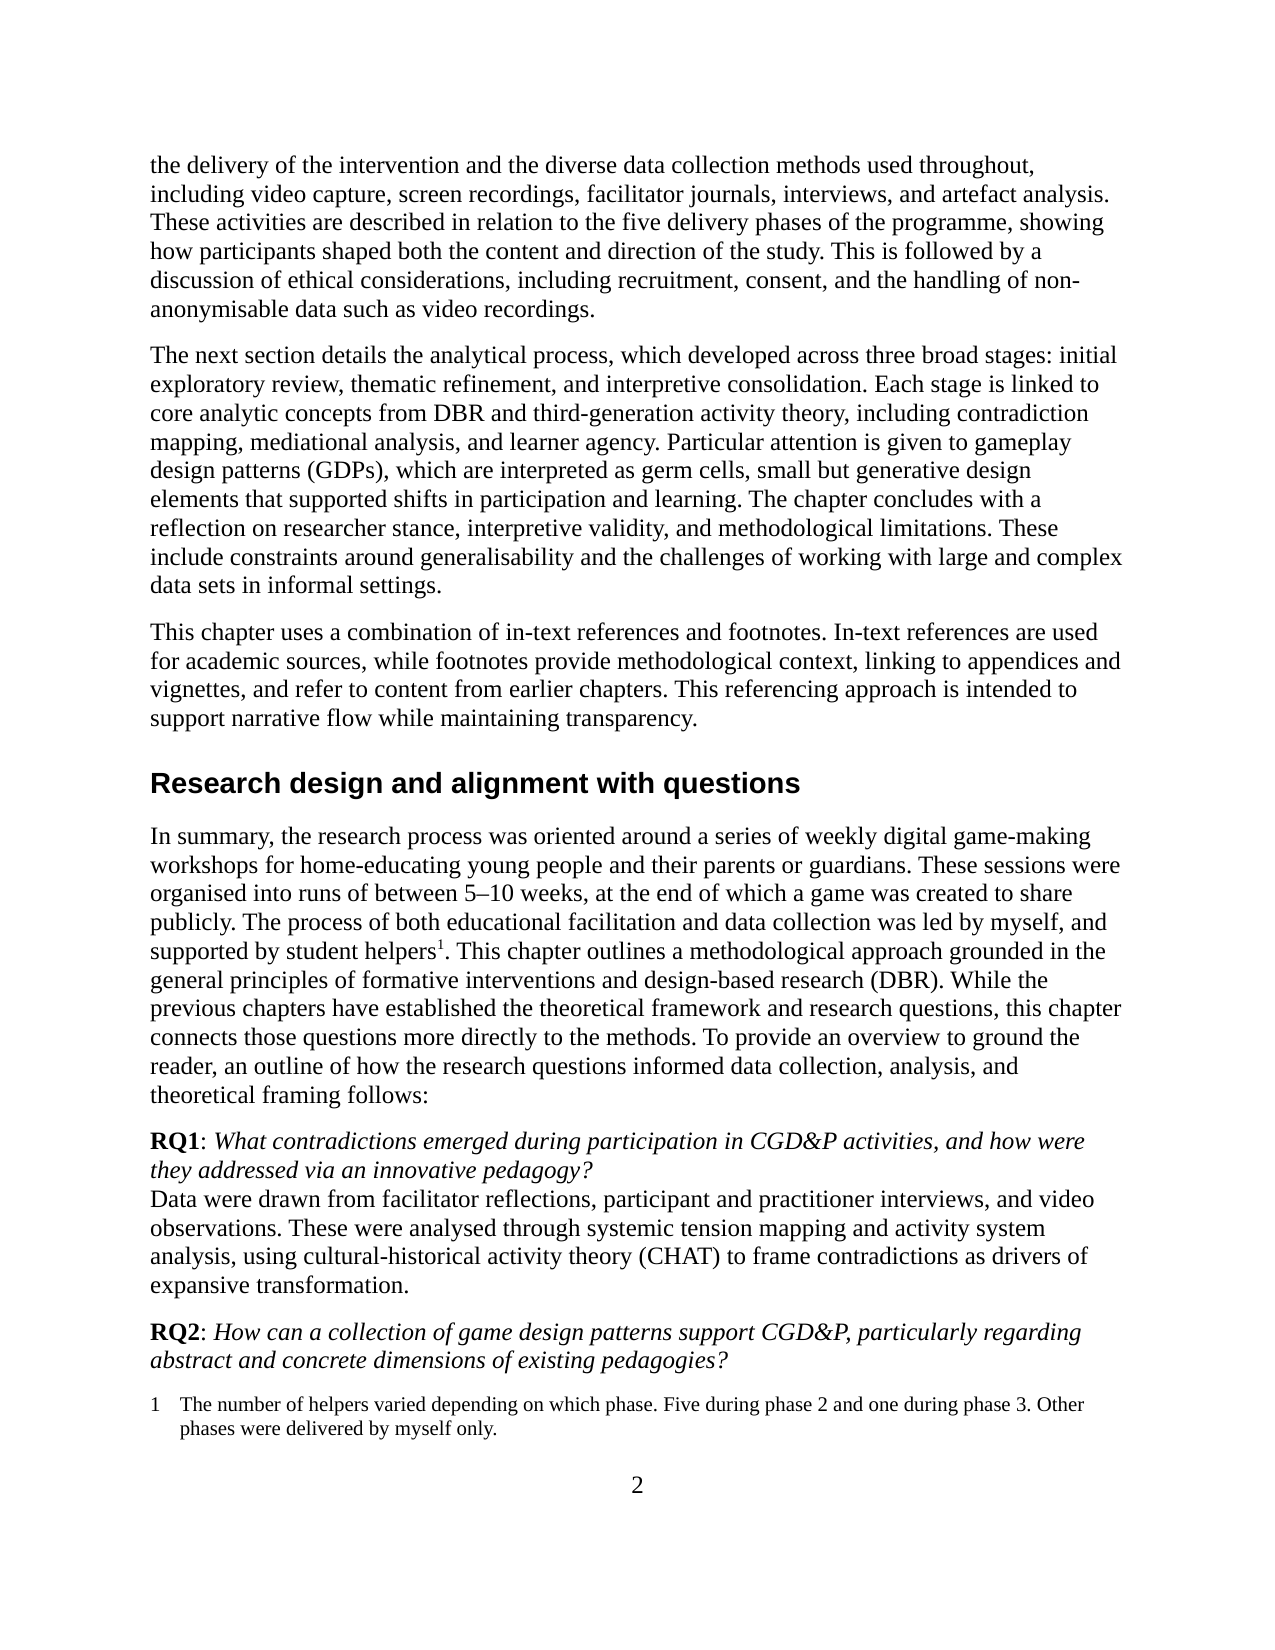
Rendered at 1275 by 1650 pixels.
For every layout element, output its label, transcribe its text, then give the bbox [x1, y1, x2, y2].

text the delivery of the intervention and the diverse data collection methods used throughout, including video capture, screen recordings, facilitator journals, interviews, and artefact analysis. These activities are described in relation to the five delivery phases of the programme, showing how participants shaped both the content and direction of the study. This is followed by a discussion of ethical considerations, including recruitment, consent, and the handling of non-anonymisable data such as video recordings. [150, 150, 1125, 322]
text This chapter uses a combination of in-text references and footnotes. In-text references are used for academic sources, while footnotes provide methodological context, linking to appendices and vignettes, and refer to content from earlier chapters. This referencing approach is intended to support narrative flow while maintaining transparency. [150, 617, 1125, 732]
text The next section details the analytical process, which developed across three broad stages: initial exploratory review, thematic refinement, and interpretive consolidation. Each stage is linked to core analytic concepts from DBR and third-generation activity theory, including contradiction mapping, mediational analysis, and learner agency. Particular attention is given to gameplay design patterns (GDPs), which are interpreted as germ cells, small but generative design elements that supported shifts in participation and learning. The chapter concludes with a reflection on researcher stance, interpretive validity, and methodological limitations. These include constraints around generalisability and the challenges of working with large and complex data sets in informal settings. [150, 340, 1125, 599]
text In summary, the research process was oriented around a series of weekly digital game-making workshops for home-educating young people and their parents or guardians. These sessions were organised into runs of between 5–10 weeks, at the end of which a game was created to share publicly. The process of both educational facilitation and data collection was led by myself, and supported by student helpers. This chapter outlines a methodological approach grounded in the general principles of formative interventions and design-based research (DBR). While the previous chapters have established the theoretical framework and research questions, this chapter connects those questions more directly to the methods. To provide an overview to ground the reader, an outline of how the research questions informed data collection, analysis, and theoretical framing follows: [150, 821, 1125, 1108]
text RQ1: What contradictions emerged during participation in CGD&P activities, and how were they addressed via an innovative pedagogy? Data were drawn from facilitator reflections, participant and practitioner interviews, and video observations. These were analysed through systemic tension mapping and activity system analysis, using cultural-historical activity theory (CHAT) to frame contradictions as drivers of expansive transformation. [150, 1126, 1125, 1299]
subtitle Research design and alignment with questions [150, 766, 1125, 799]
text RQ2: How can a collection of game design patterns support CGD&P, particularly regarding abstract and concrete dimensions of existing pedagogies? [150, 1317, 1125, 1374]
text The number of helpers varied depending on which phase. Five during phase 2 and one during phase 3. Other phases were delivered by myself only. [150, 1392, 1125, 1440]
